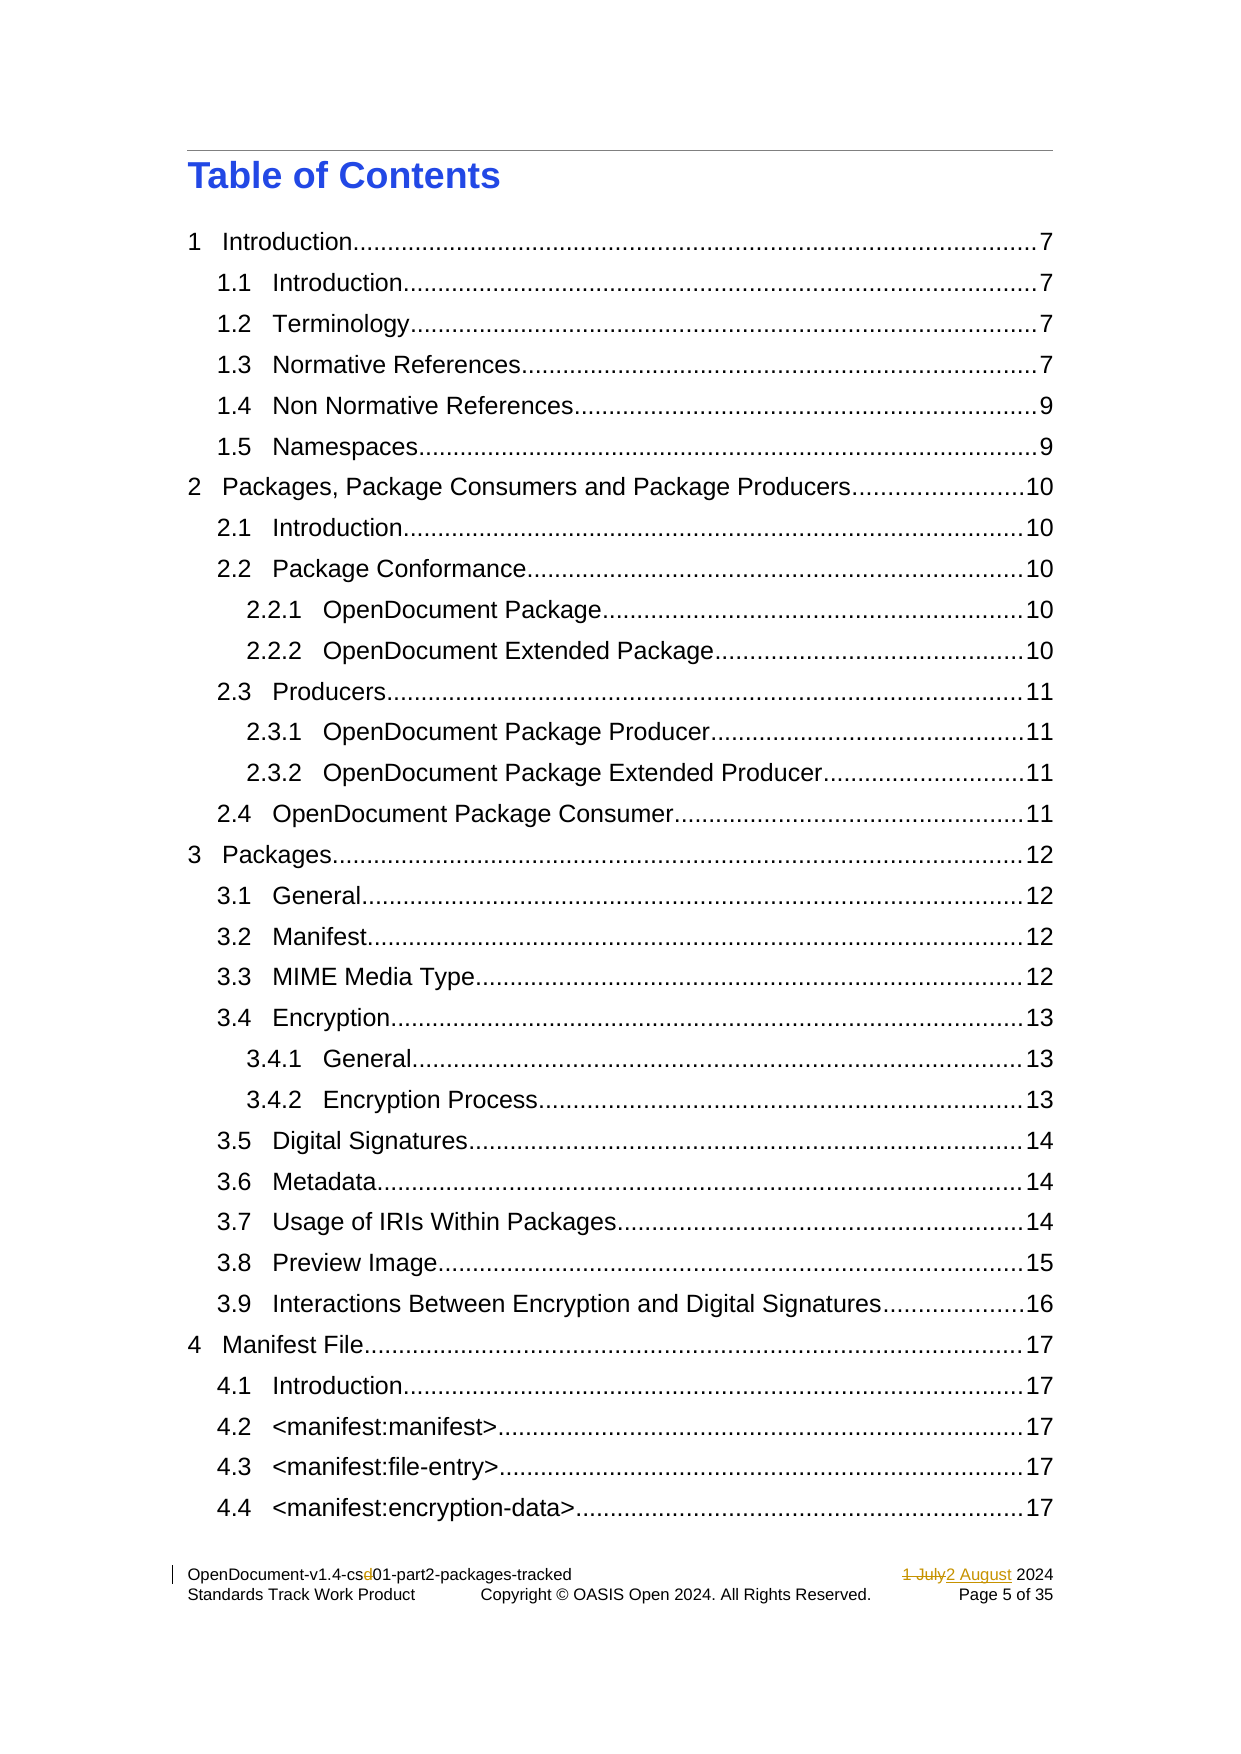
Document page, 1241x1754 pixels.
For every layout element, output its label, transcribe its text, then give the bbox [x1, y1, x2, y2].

text 2.3 Producers 11 [217, 676, 1053, 705]
text 2 Packages, Package Consumers and Package Producers 10 [187, 472, 1053, 501]
text 4 Manifest File 17 [187, 1330, 1053, 1358]
text 3.4 Encryption 13 [217, 1003, 1053, 1032]
text 3.5 Digital Signatures 14 [217, 1126, 1053, 1154]
text 2.3.2 OpenDocument Package Extended Producer 11 [246, 758, 1053, 787]
text 2.2.1 OpenDocument Package 10 [246, 595, 1053, 623]
text 1.1 Introduction 7 [217, 268, 1053, 297]
text 2.3.1 OpenDocument Package Producer 11 [246, 717, 1053, 746]
text 3.4.1 General 13 [246, 1044, 1053, 1073]
text 4.3 <manifest:file-entry> 17 [217, 1452, 1053, 1481]
text 3.6 Metadata 14 [217, 1166, 1053, 1195]
text 2.4 OpenDocument Package Consumer 11 [217, 799, 1053, 828]
text Table of Contents [187, 151, 1053, 196]
text 4.2 <manifest:manifest> 17 [217, 1411, 1053, 1440]
text 1.4 Non Normative References 9 [217, 391, 1053, 419]
text 3.3 MIME Media Type 12 [217, 962, 1053, 991]
text 2.2.2 OpenDocument Extended Package 10 [246, 636, 1053, 664]
text 2.2 Package Conformance 10 [217, 554, 1053, 583]
text 3.2 Manifest 12 [217, 921, 1053, 950]
text 3 Packages 12 [187, 840, 1053, 868]
text 1.2 Terminology 7 [217, 309, 1053, 338]
text 3.1 General 12 [217, 881, 1053, 909]
text 3.4.2 Encryption Process 13 [246, 1085, 1053, 1113]
text 3.8 Preview Image 15 [217, 1248, 1053, 1277]
text 2.1 Introduction 10 [217, 513, 1053, 542]
text 3.9 Interactions Between Encryption and Digital Signatures 16 [217, 1289, 1053, 1318]
text 3.7 Usage of IRIs Within Packages 14 [217, 1207, 1053, 1236]
text 1.3 Normative References 7 [217, 350, 1053, 378]
text 1.5 Namespaces 9 [217, 431, 1053, 460]
text 4.1 Introduction 17 [217, 1371, 1053, 1399]
text 4.4 <manifest:encryption-data> 17 [217, 1493, 1053, 1522]
text 1 Introduction 7 [187, 227, 1053, 256]
